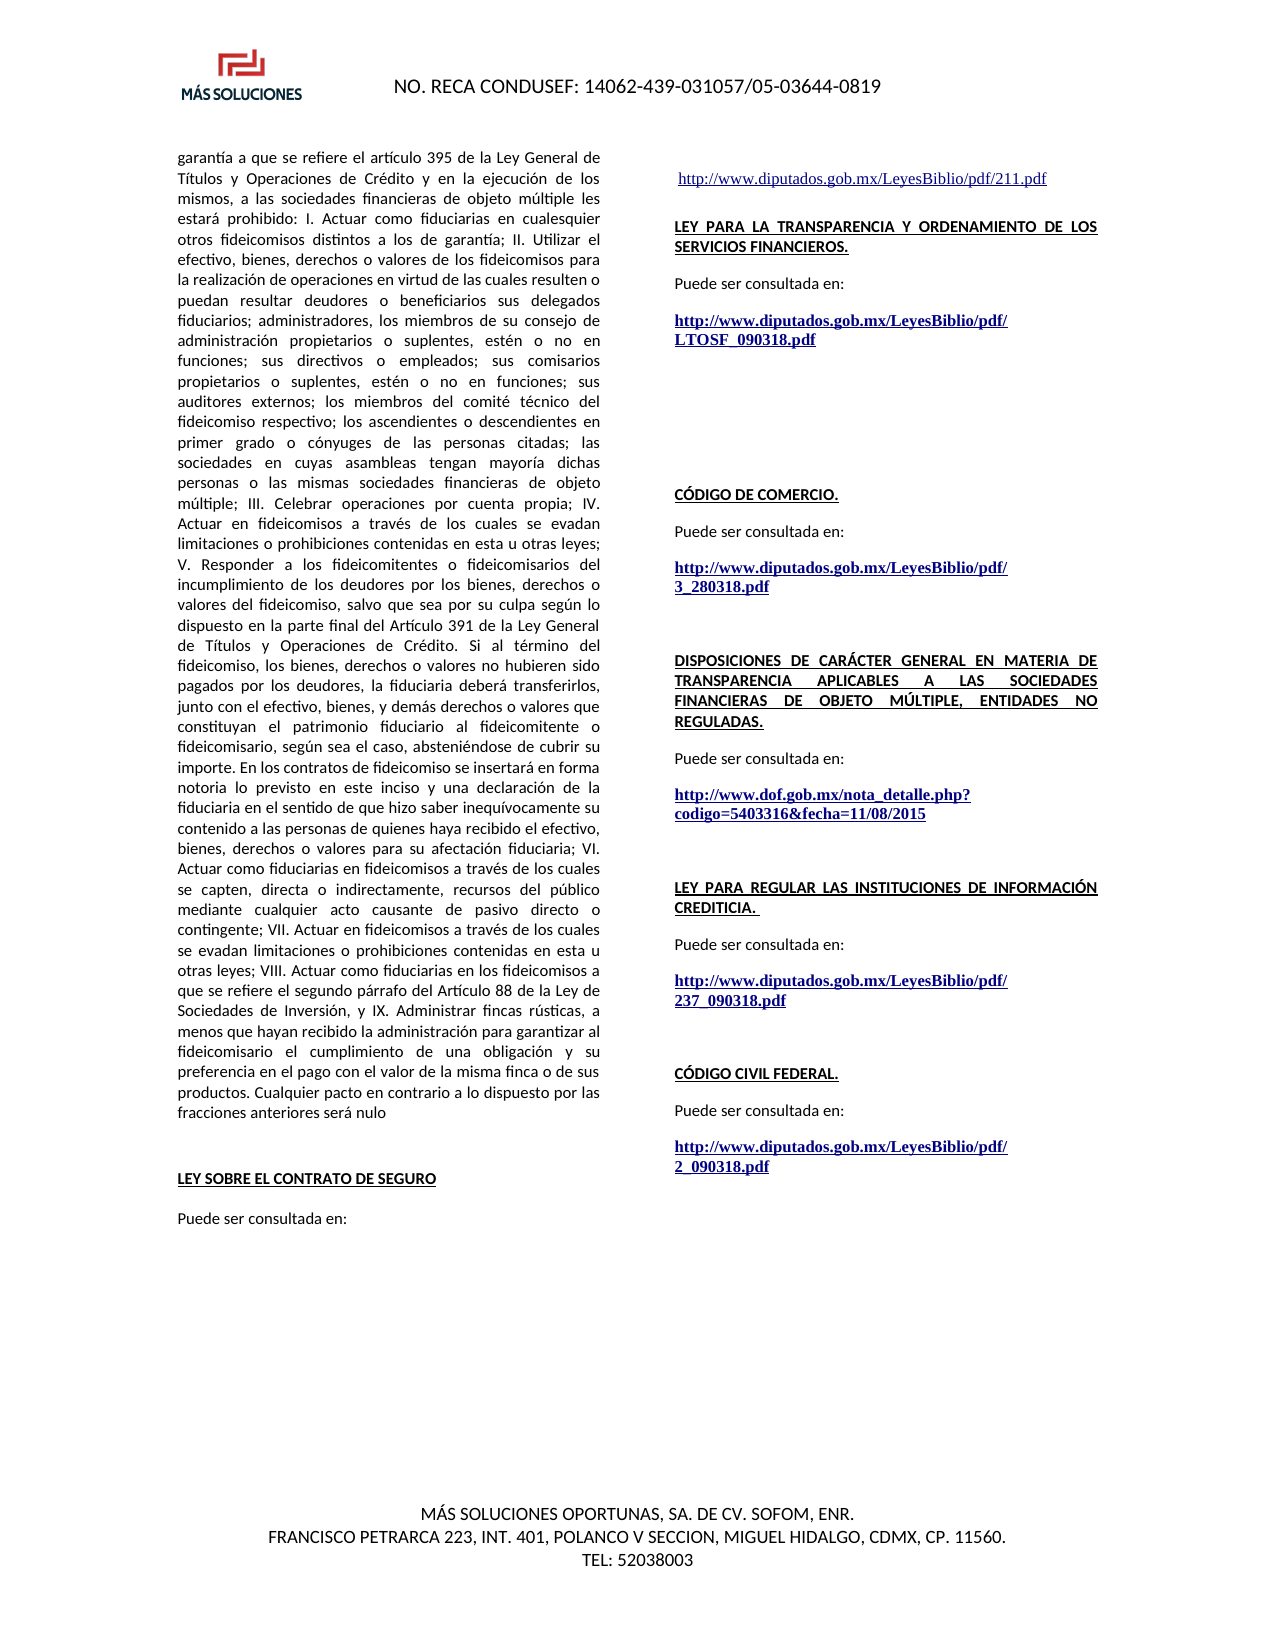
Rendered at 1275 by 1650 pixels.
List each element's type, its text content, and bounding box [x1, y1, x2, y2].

text Puede ser consultada en: [674, 273, 1098, 294]
text SERVICIOS FINANCIEROS. [674, 235, 1098, 257]
text http://www.diputados.gob.mx/LeyesBiblio/pdf/LTOSF_090318.pdf [674, 311, 1098, 349]
text FINANCIERAS DE OBJETO MÚLTIPLE, ENTIDADES NO [674, 689, 1098, 708]
text http://www.diputados.gob.mx/LeyesBiblio/pdf/2_090318.pdf [674, 1137, 1098, 1176]
text REGULADAS. [674, 709, 1098, 731]
text LEY PARA LA TRANSPARENCIA Y ORDENAMIENTO DE LOS [674, 216, 1098, 234]
text http://www.dof.gob.mx/nota_detalle.php?codigo=5403316&fecha=11/08/2015 [674, 785, 1098, 823]
text Puede ser consultada en: [674, 934, 1098, 954]
text Puede ser consultada en: [177, 1208, 601, 1229]
text CREDITICIA. [674, 895, 1098, 918]
text http://www.diputados.gob.mx/LeyesBiblio/pdf/211.pdf [674, 168, 1098, 188]
text LEY PARA REGULAR LAS INSTITUCIONES DE INFORMACIÓN [674, 877, 1098, 894]
text DISPOSICIONES DE CARÁCTER GENERAL EN MATERIA DE [674, 650, 1098, 668]
text http://www.diputados.gob.mx/LeyesBiblio/pdf/3_280318.pdf [674, 558, 1098, 596]
text http://www.diputados.gob.mx/LeyesBiblio/pdf/237_090318.pdf [674, 971, 1098, 1009]
text TRANSPARENCIA APLICABLES A LAS SOCIEDADES [674, 669, 1098, 688]
text CÓDIGO CIVIL FEDERAL. [674, 1063, 1098, 1083]
text Puede ser consultada en: [674, 521, 1098, 541]
text garantía a que se refiere el artículo 395 de la Ley General de Títulos y Operaciones de Crédito y en la ejecución de los mismos, a las sociedades financieras de objeto múltiple les estará prohibido: I. Actuar como fiduciarias en cualesquier otros fideicomisos distintos a los de garantía; II. Utilizar el efectivo, bienes, derechos o valores de los fideicomisos para la realización de operaciones en virtud de las cuales resulten o puedan resultar deudores o beneficiarios sus delegados fiduciarios; administradores, los miembros de su consejo de administración propietarios o suplentes, estén o no en funciones; sus directivos o empleados; sus comisarios propietarios o suplentes, estén o no en funciones; sus auditores externos; los miembros del comité técnico del fideicomiso respectivo; los ascendientes o descendientes en primer grado o cónyuges de las personas citadas; las sociedades en cuyas asambleas tengan mayoría dichas personas o las mismas sociedades financieras de objeto múltiple; III. Celebrar operaciones por cuenta propia; IV. Actuar en fideicomisos a través de los cuales se evadan limitaciones o prohibiciones contenidas en esta u otras leyes; V. Responder a los fideicomitentes o fideicomisarios del incumplimiento de los deudores por los bienes, derechos o valores del fideicomiso, salvo que sea por su culpa según lo dispuesto en la parte final del Artículo 391 de la Ley General de Títulos y Operaciones de Crédito. Si al término del fideicomiso, los bienes, derechos o valores no hubieren sido pagados por los deudores, la fiduciaria deberá transferirlos, junto con el efectivo, bienes, y demás derechos o valores que constituyan el patrimonio fiduciario al fideicomitente o fideicomisario, según sea el caso, absteniéndose de cubrir su importe. En los contratos de fideicomiso se insertará en forma notoria lo previsto en este inciso y una declaración de la fiduciaria en el sentido de que hizo saber inequívocamente su contenido a las personas de quienes haya recibido el efectivo, bienes, derechos o valores para su afectación fiduciaria; VI. Actuar como fiduciarias en fideicomisos a través de los cuales se capten, directa o indirectamente, recursos del público mediante cualquier acto causante de pasivo directo o contingente; VII. Actuar en fideicomisos a través de los cuales se evadan limitaciones o prohibiciones contenidas en esta u otras leyes; VIII. Actuar como fiduciarias en los fideicomisos a que se refiere el segundo párrafo del Artículo 88 de la Ley de Sociedades de Inversión, y IX. Administrar fincas rústicas, a menos que hayan recibido la administración para garantizar al fideicomisario el cumplimiento de una obligación y su preferencia en el pago con el valor de la misma finca o de sus productos. Cualquier pacto en contrario a lo dispuesto por las fracciones anteriores será nulo [177, 148, 601, 1123]
text LEY SOBRE EL CONTRATO DE SEGURO [177, 1168, 601, 1188]
text Puede ser consultada en: [674, 1100, 1098, 1121]
text Puede ser consultada en: [674, 748, 1098, 768]
text CÓDIGO DE COMERCIO. [674, 484, 1098, 504]
